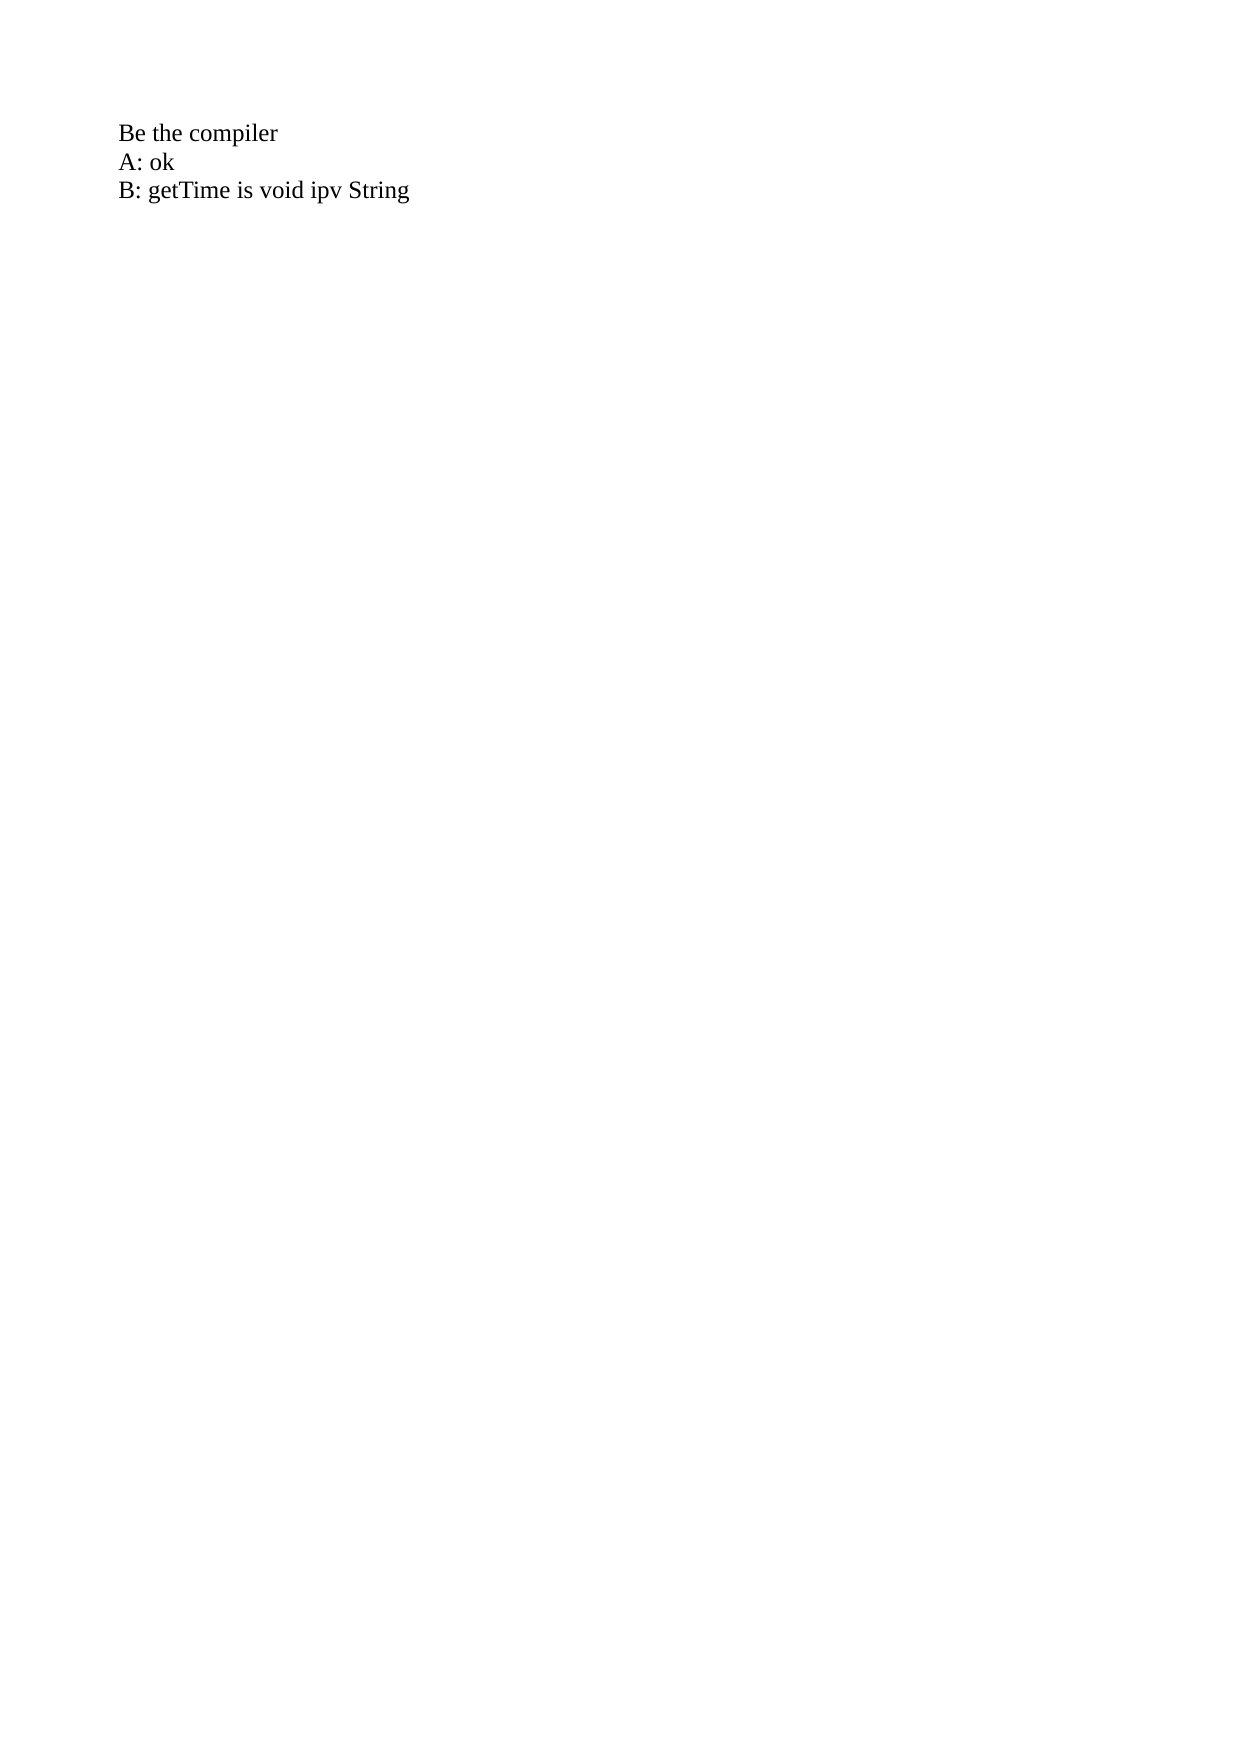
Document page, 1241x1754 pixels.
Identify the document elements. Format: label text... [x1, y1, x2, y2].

text B: getTime is void ipv String [118, 176, 1122, 204]
text Be the compiler [118, 118, 1122, 147]
text A: ok [118, 147, 1122, 176]
